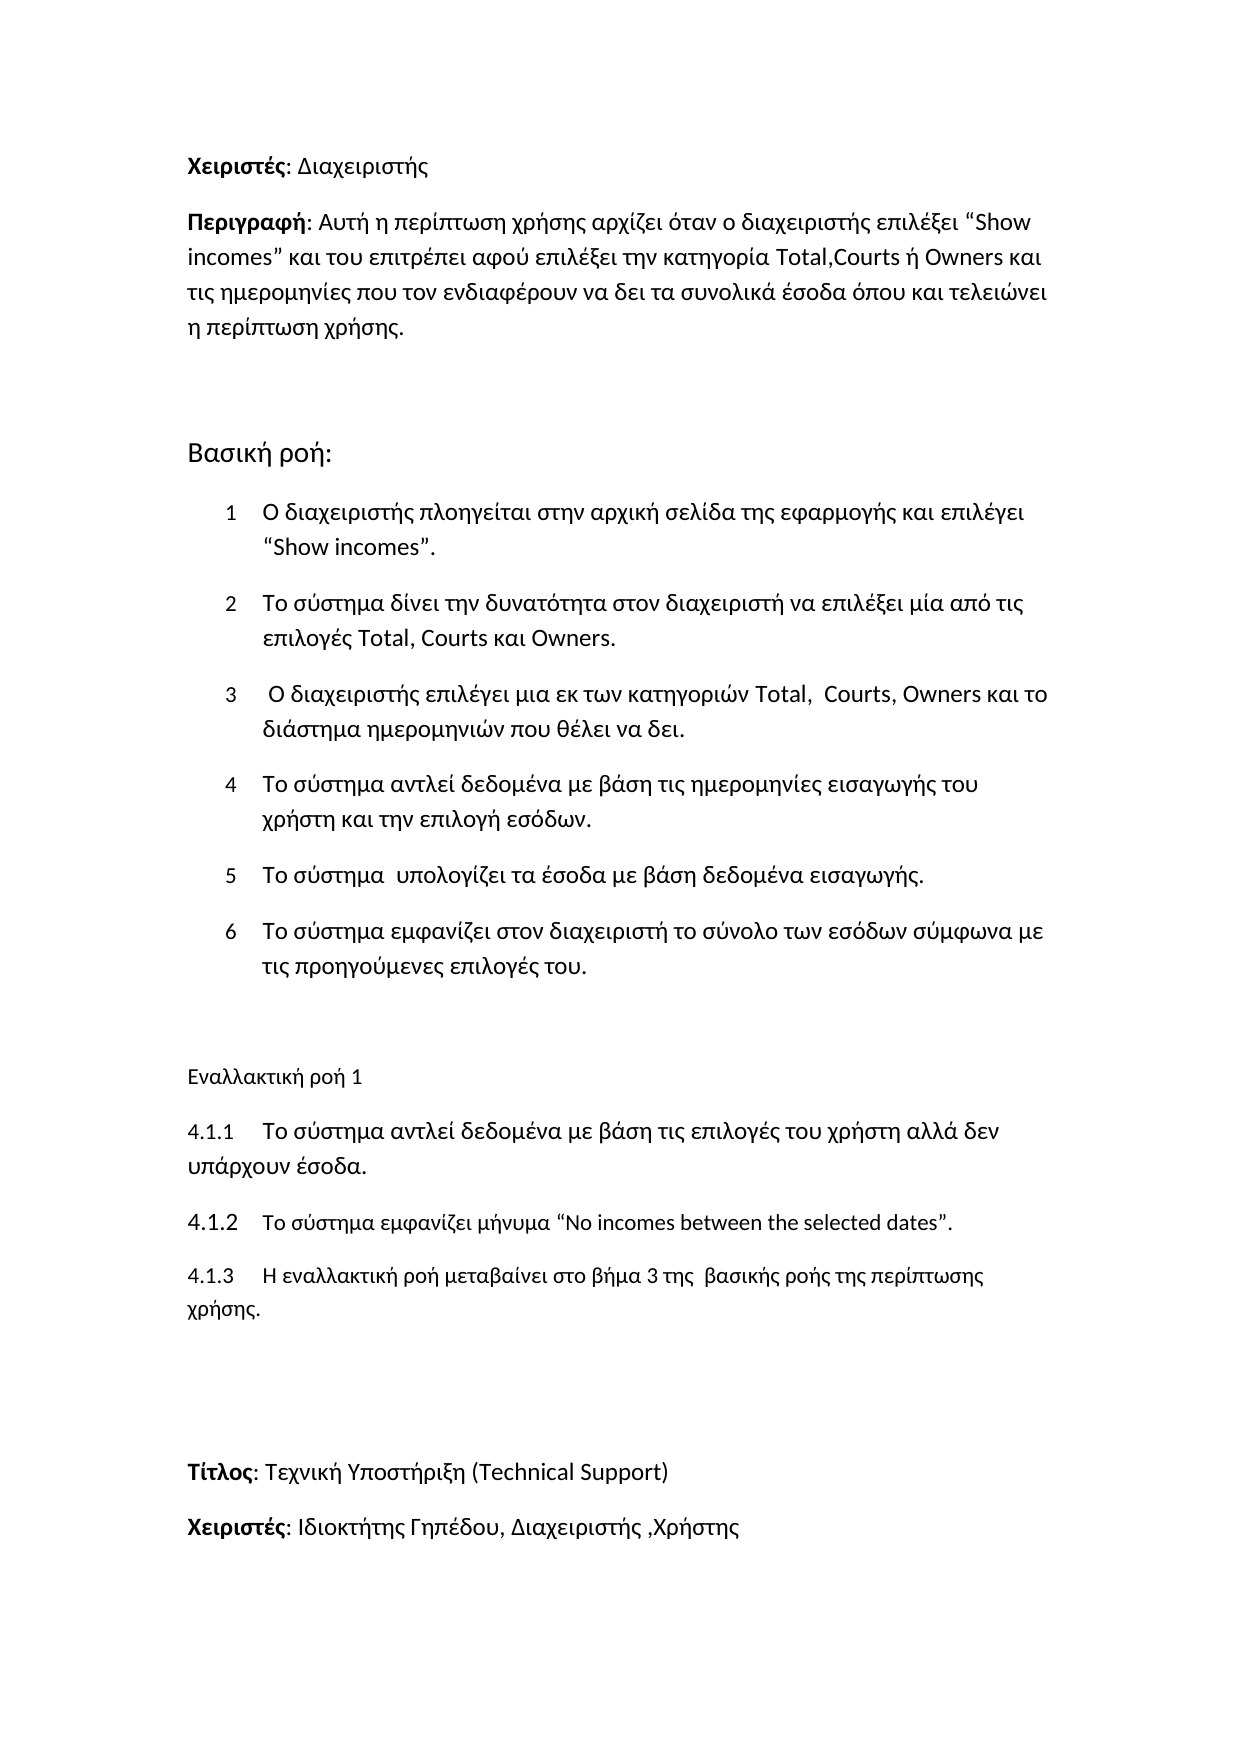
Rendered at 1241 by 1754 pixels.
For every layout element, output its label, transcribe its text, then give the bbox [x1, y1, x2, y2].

text Εναλλακτική ροή 1 [187, 1062, 1053, 1090]
text Βασική ροή: [187, 434, 1053, 470]
text 4.1.1 Το σύστημα αντλεί δεδομένα με βάση τις επιλογές του χρήστη αλλά δεν υπάρχουν έσοδα. [187, 1115, 1053, 1180]
list Το σύστημα εμφανίζει στον διαχειριστή το σύνολο των εσόδων σύμφωνα με τις προηγούμενες επιλογές του. [225, 915, 1053, 981]
text Περιγραφή: Αυτή η περίπτωση χρήσης αρχίζει όταν ο διαχειριστής επιλέξει “Show incomes” και του επιτρέπει αφού επιλέξει την κατηγορία Total,Courts ή Owners και τις ημερομηνίες που τον ενδιαφέρουν να δει τα συνολικά έσοδα όπου και τελειώνει η περίπτωση χρήσης. [187, 206, 1053, 341]
text Χειριστές: Ιδιοκτήτης Γηπέδου, Διαχειριστής ,Χρήστης [187, 1511, 1053, 1542]
text 4.1.2 Το σύστημα εμφανίζει μήνυμα “No incomes between the selected dates”. [187, 1206, 1053, 1236]
list Ο διαχειριστής πλοηγείται στην αρχική σελίδα της εφαρμογής και επιλέγει “Show incomes”. [225, 496, 1053, 562]
list Ο διαχειριστής επιλέγει μια εκ των κατηγοριών Total, Courts, Owners και το διάστημα ημερομηνιών που θέλει να δει. [225, 678, 1053, 743]
list Το σύστημα υπολογίζει τα έσοδα με βάση δεδομένα εισαγωγής. [225, 859, 1053, 890]
list Το σύστημα αντλεί δεδομένα με βάση τις ημερομηνίες εισαγωγής του χρήστη και την επιλογή εσόδων. [225, 768, 1053, 834]
list Το σύστημα δίνει την δυνατότητα στον διαχειριστή να επιλέξει μία από τις επιλογές Total, Courts και Owners. [225, 587, 1053, 652]
text Χειριστές: Διαχειριστής [187, 150, 1053, 181]
text 4.1.3 Η εναλλακτική ροή μεταβαίνει στο βήμα 3 της βασικής ροής της περίπτωσης χρήσης. [187, 1262, 1053, 1322]
text Τίτλος: Τεχνική Υποστήριξη (Technical Support) [187, 1456, 1053, 1486]
